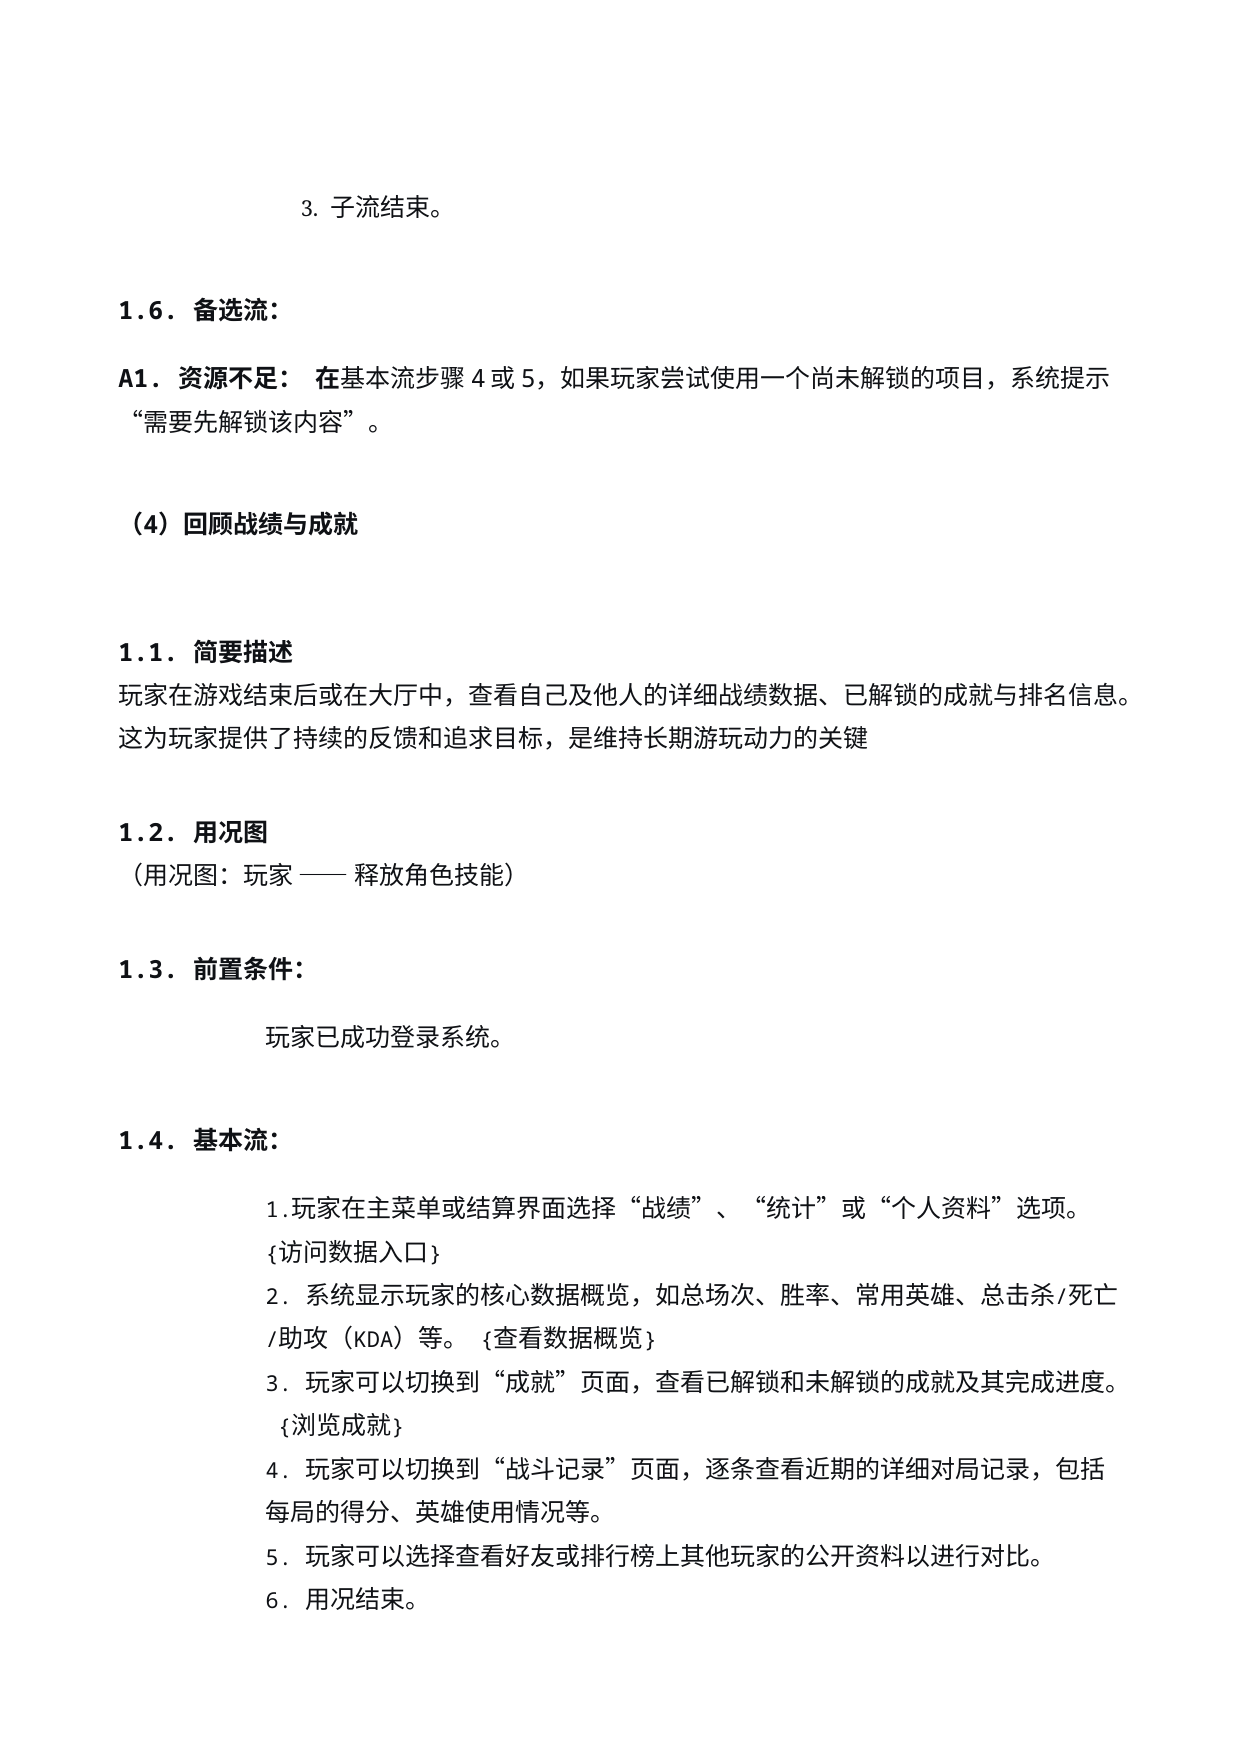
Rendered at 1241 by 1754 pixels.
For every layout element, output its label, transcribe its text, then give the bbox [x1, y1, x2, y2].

text 1.3. 前置条件： [118, 949, 1122, 985]
text 1.6. 备选流： [118, 290, 1122, 326]
text 1.4. 基本流： [118, 1120, 1122, 1156]
list A1. 资源不足： 在基本流步骤4或5，如果玩家尝试使用一个尚未解锁的项目，系统提示“需要先解锁该内容”。 [118, 358, 1122, 438]
list 玩家已成功登录系统。 [236, 1018, 1122, 1054]
list 1.玩家在主菜单或结算界面选择“战绩”、“统计”或“个人资料”选项。 {访问数据入口} 2. 系统显示玩家的核心数据概览，如总场次、胜率、常用英雄、总击杀/死亡/助攻（KDA）等。 {查看数据概览} 3. 玩家可以切换到“成就”页面，查看已解锁和未解锁的成就及其完成进度。 {浏览成就} 4. 玩家可以切换到“战斗记录”页面，逐条查看近期的详细对局记录，包括每局的得分、英雄使用情况等。 5. 玩家可以选择查看好友或排行榜上其他玩家的公开资料以进行对比。 6. 用况结束。 [236, 1188, 1122, 1616]
list 子流结束。 [301, 188, 1122, 224]
subtitle （4）回顾战绩与成就 [118, 504, 1122, 541]
text 1.1. 简要描述 玩家在游戏结束后或在大厅中，查看自己及他人的详细战绩数据、已解锁的成就与排名信息。这为玩家提供了持续的反馈和追求目标，是维持长期游玩动力的关键 [118, 632, 1122, 755]
text 1.2. 用况图 （用况图：玩家 —— 释放角色技能） [118, 812, 1122, 892]
